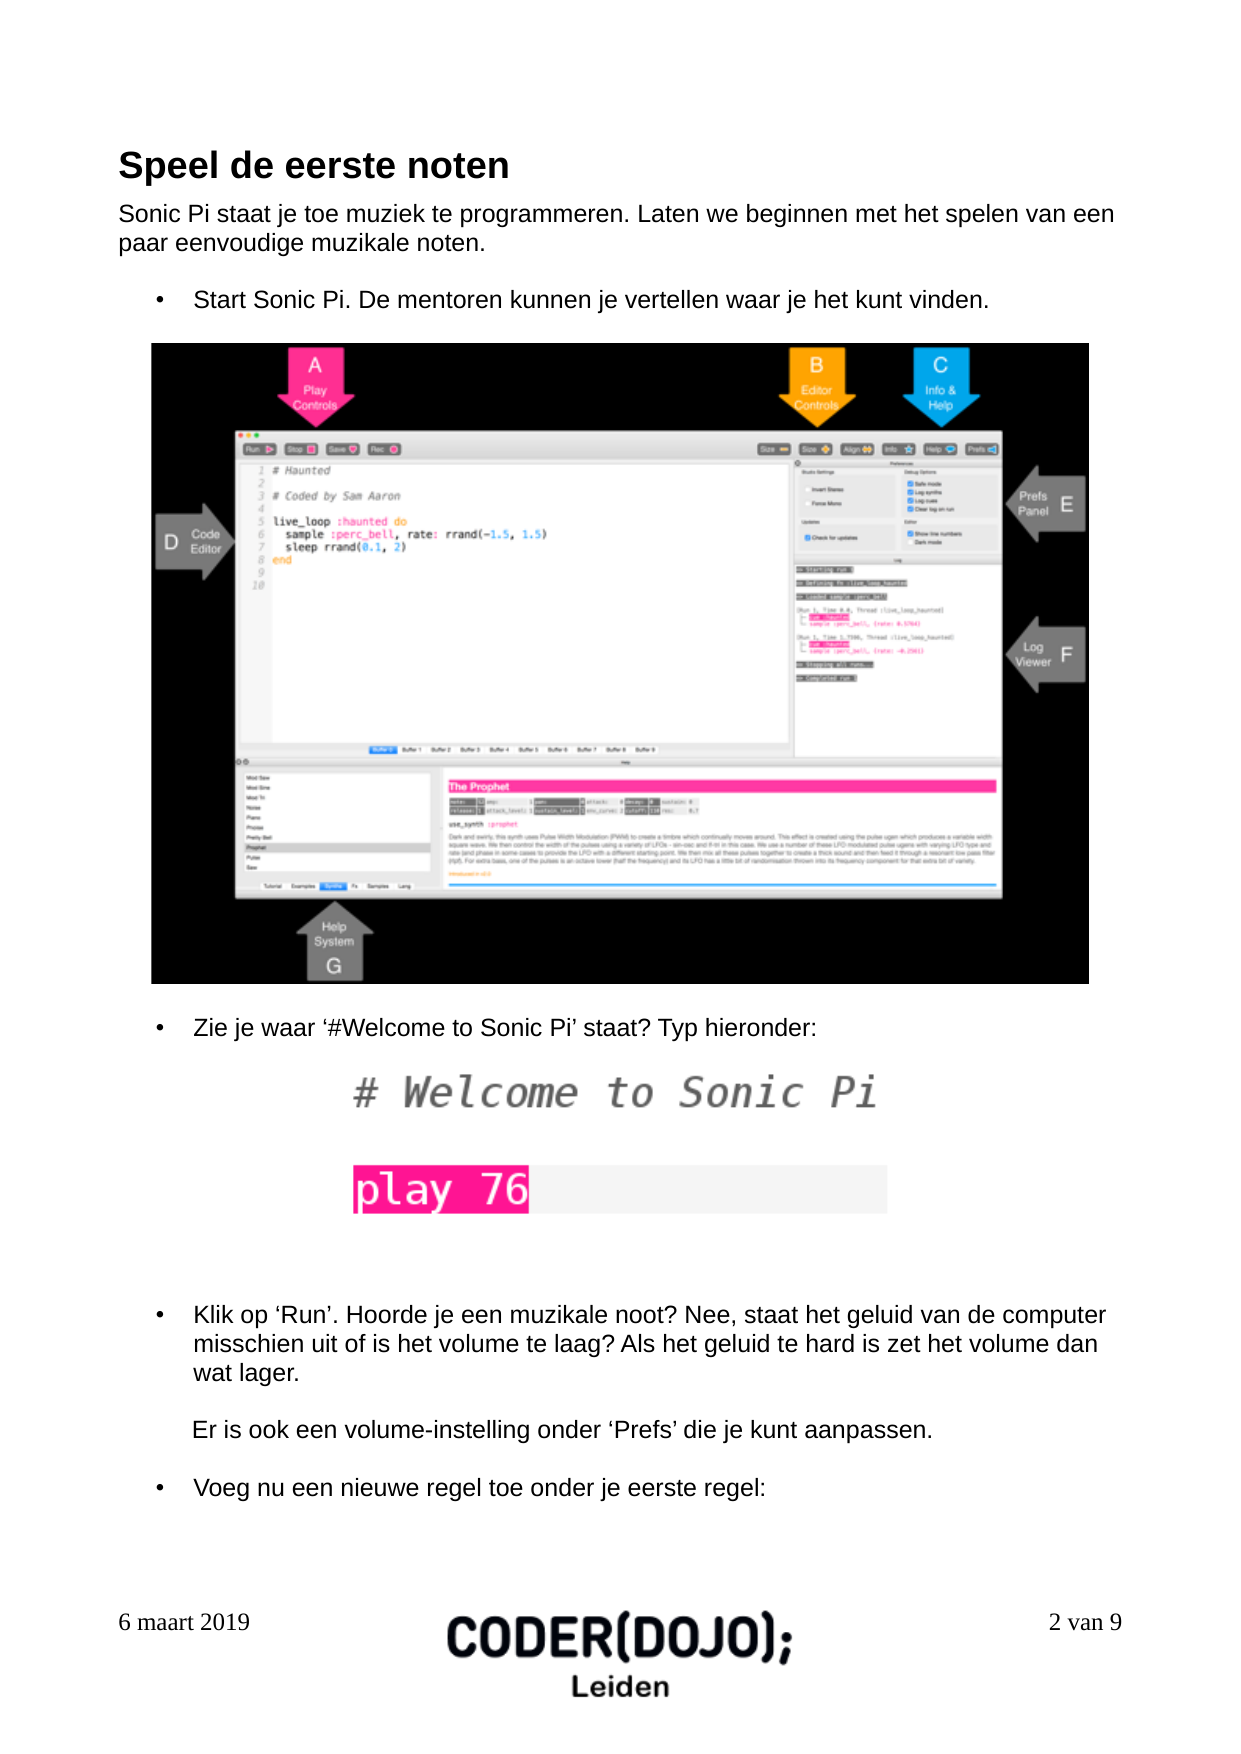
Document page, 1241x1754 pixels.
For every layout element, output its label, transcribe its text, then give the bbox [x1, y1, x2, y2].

text Er is ook een volume-instelling onder ‘Prefs’ die je kunt aanpassen. [118, 1415, 1122, 1444]
subtitle Speel de eerste noten [118, 143, 1122, 187]
list Start Sonic Pi. De mentoren kunnen je vertellen waar je het kunt vinden. [156, 286, 1122, 314]
list Voeg nu een nieuwe regel toe onder je eerste regel: [156, 1473, 1122, 1502]
picture [352, 1070, 888, 1264]
picture [151, 343, 1089, 984]
text Sonic Pi staat je toe muziek te programmeren. Laten we beginnen met het spelen van een paar eenvoudige muzikale noten. [118, 199, 1122, 257]
picture [445, 1608, 795, 1700]
list Zie je waar ‘#Welcome to Sonic Pi’ staat? Typ hieronder: [156, 1012, 1122, 1041]
list Klik op ‘Run’. Hoorde je een muzikale noot? Nee, staat het geluid van de computer misschien uit of is het volume te laag? Als het geluid te hard is zet het volume dan wat lager. [156, 1300, 1122, 1386]
